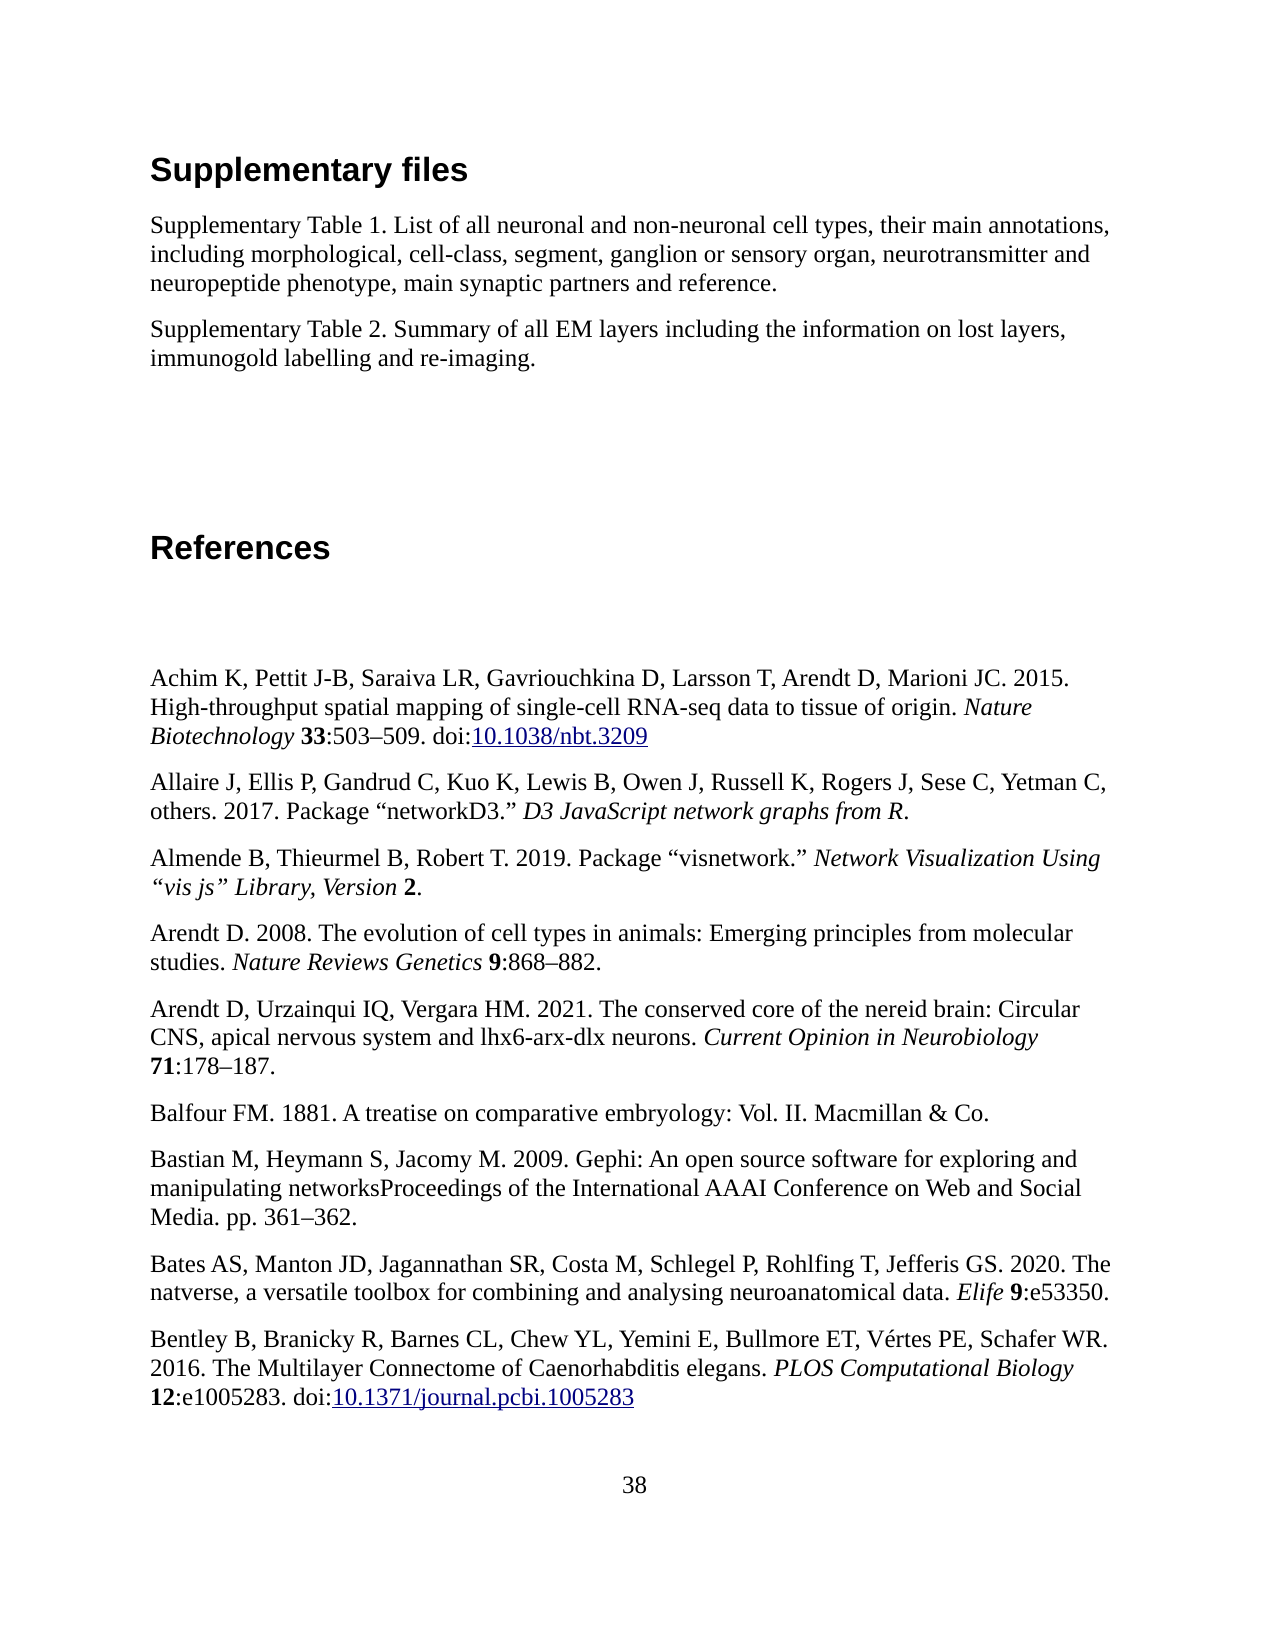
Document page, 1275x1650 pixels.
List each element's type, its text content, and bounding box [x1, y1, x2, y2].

text Bates AS, Manton JD, Jagannathan SR, Costa M, Schlegel P, Rohlfing T, Jefferis GS. 2020. The natverse, a versatile toolbox for combining and analysing neuroanatomical data. Elife 9:e53350. [150, 1249, 1125, 1306]
text Achim K, Pettit J-B, Saraiva LR, Gavriouchkina D, Larsson T, Arendt D, Marioni JC. 2015. High-throughput spatial mapping of single-cell RNA-seq data to tissue of origin. Nature Biotechnology 33:503–509. doi:10.1038/nbt.3209 [150, 663, 1125, 749]
text Allaire J, Ellis P, Gandrud C, Kuo K, Lewis B, Owen J, Russell K, Rogers J, Sese C, Yetman C, others. 2017. Package “networkD3.” D3 JavaScript network graphs from R. [150, 767, 1125, 825]
subtitle Supplementary files [150, 150, 1125, 189]
text Arendt D. 2008. The evolution of cell types in animals: Emerging principles from molecular studies. Nature Reviews Genetics 9:868–882. [150, 918, 1125, 976]
text Bentley B, Branicky R, Barnes CL, Chew YL, Yemini E, Bullmore ET, Vértes PE, Schafer WR. 2016. The Multilayer Connectome of Caenorhabditis elegans. PLOS Computational Biology 12:e1005283. doi:10.1371/journal.pcbi.1005283 [150, 1324, 1125, 1410]
text Almende B, Thieurmel B, Robert T. 2019. Package “visnetwork.” Network Visualization Using “vis js” Library, Version 2. [150, 843, 1125, 900]
text Bastian M, Heymann S, Jacomy M. 2009. Gephi: An open source software for exploring and manipulating networksProceedings of the International AAAI Conference on Web and Social Media. pp. 361–362. [150, 1144, 1125, 1231]
text Supplementary Table 2. Summary of all EM layers including the information on lost layers, immunogold labelling and re-imaging. [150, 314, 1125, 372]
text Arendt D, Urzainqui IQ, Vergara HM. 2021. The conserved core of the nereid brain: Circular CNS, apical nervous system and lhx6-arx-dlx neurons. Current Opinion in Neurobiology 71:178–187. [150, 994, 1125, 1080]
subtitle References [150, 528, 1125, 566]
text Supplementary Table 1. List of all neuronal and non-neuronal cell types, their main annotations, including morphological, cell-class, segment, ganglion or sensory organ, neurotransmitter and neuropeptide phenotype, main synaptic partners and reference. [150, 210, 1125, 296]
text Balfour FM. 1881. A treatise on comparative embryology: Vol. II. Macmillan & Co. [150, 1098, 1125, 1127]
